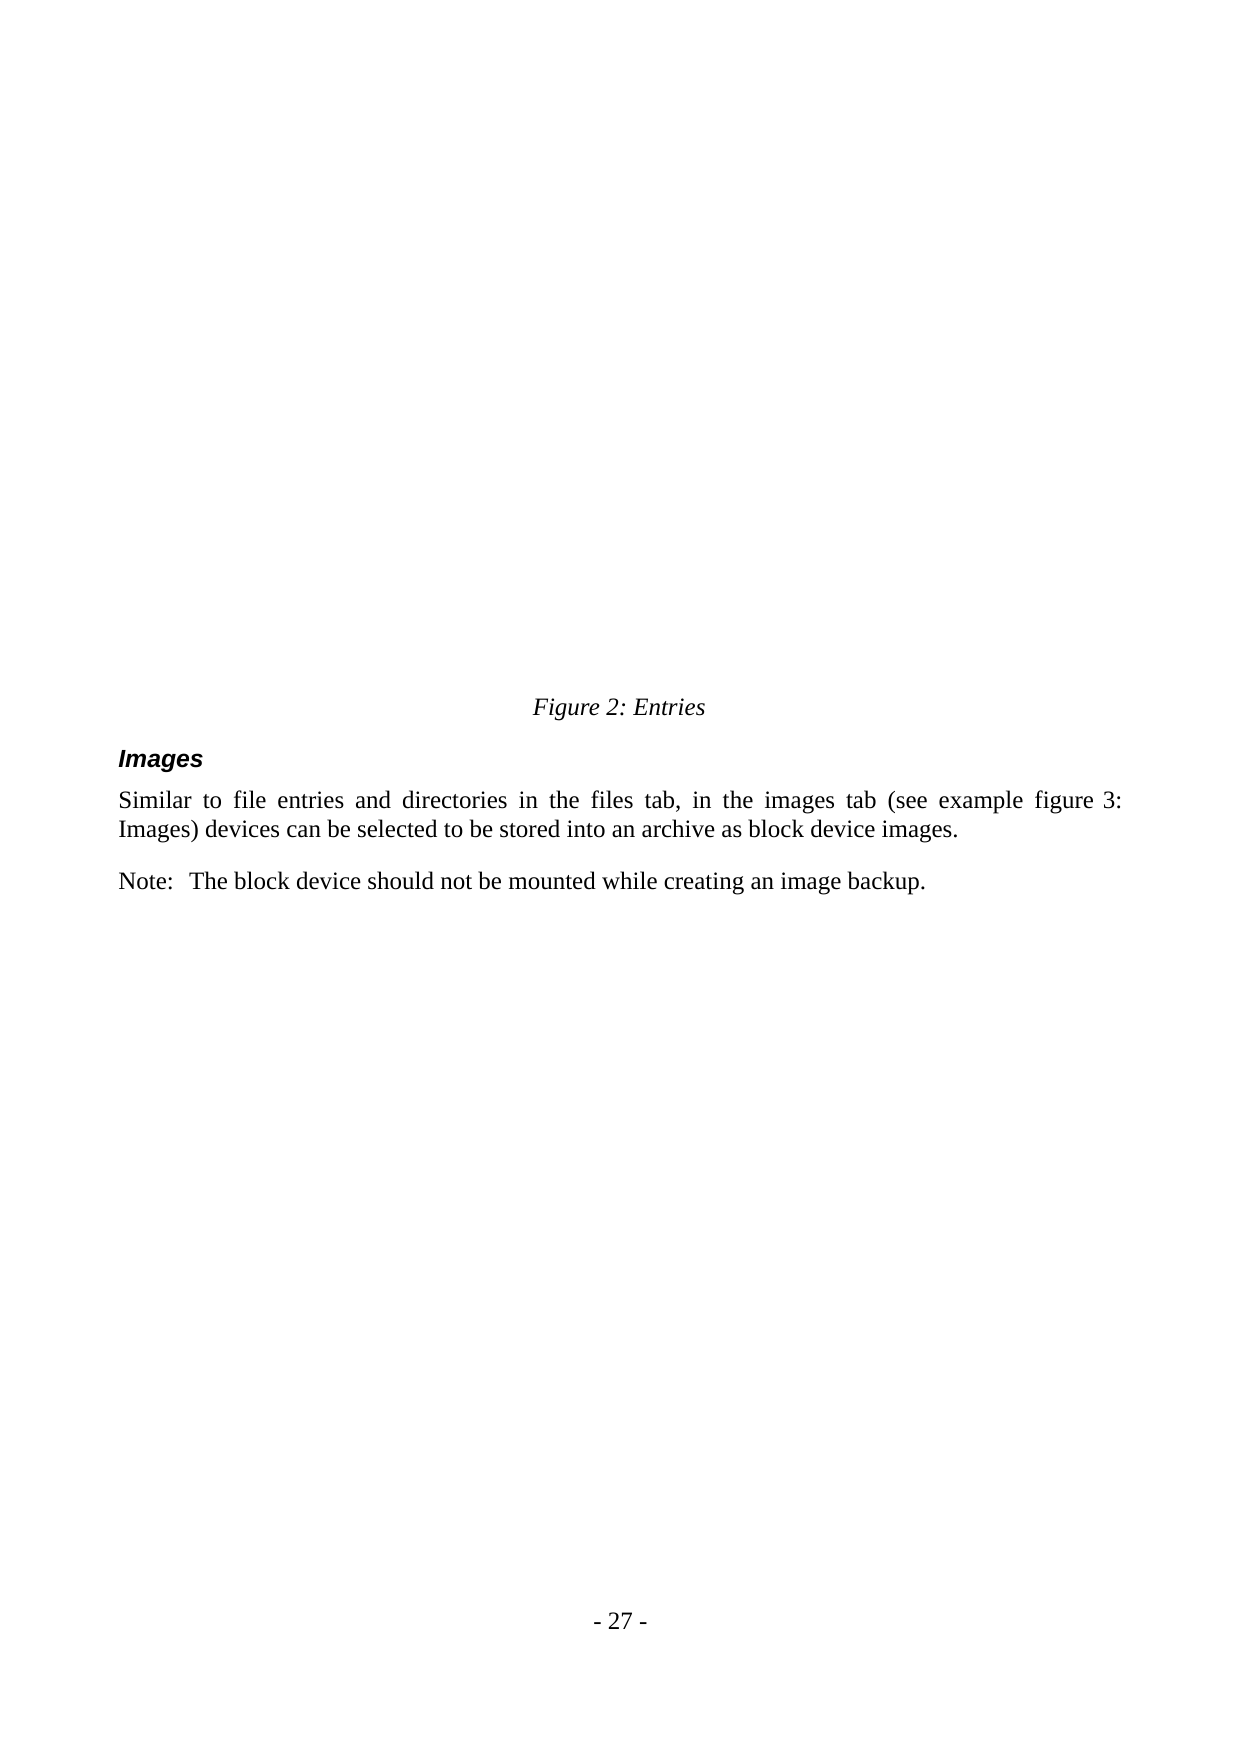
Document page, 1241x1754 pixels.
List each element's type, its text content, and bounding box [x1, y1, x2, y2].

text Figure 2: Entries [291, 154, 949, 721]
text Note: The block device should not be mounted while creating an image backup. [118, 866, 1122, 895]
text Similar to file entries and directories in the files tab, in the images tab (see example figure 3: Images) devices can be selected to be stored into an archive as block device images. [118, 785, 1122, 843]
subtitle Images [118, 118, 1122, 773]
